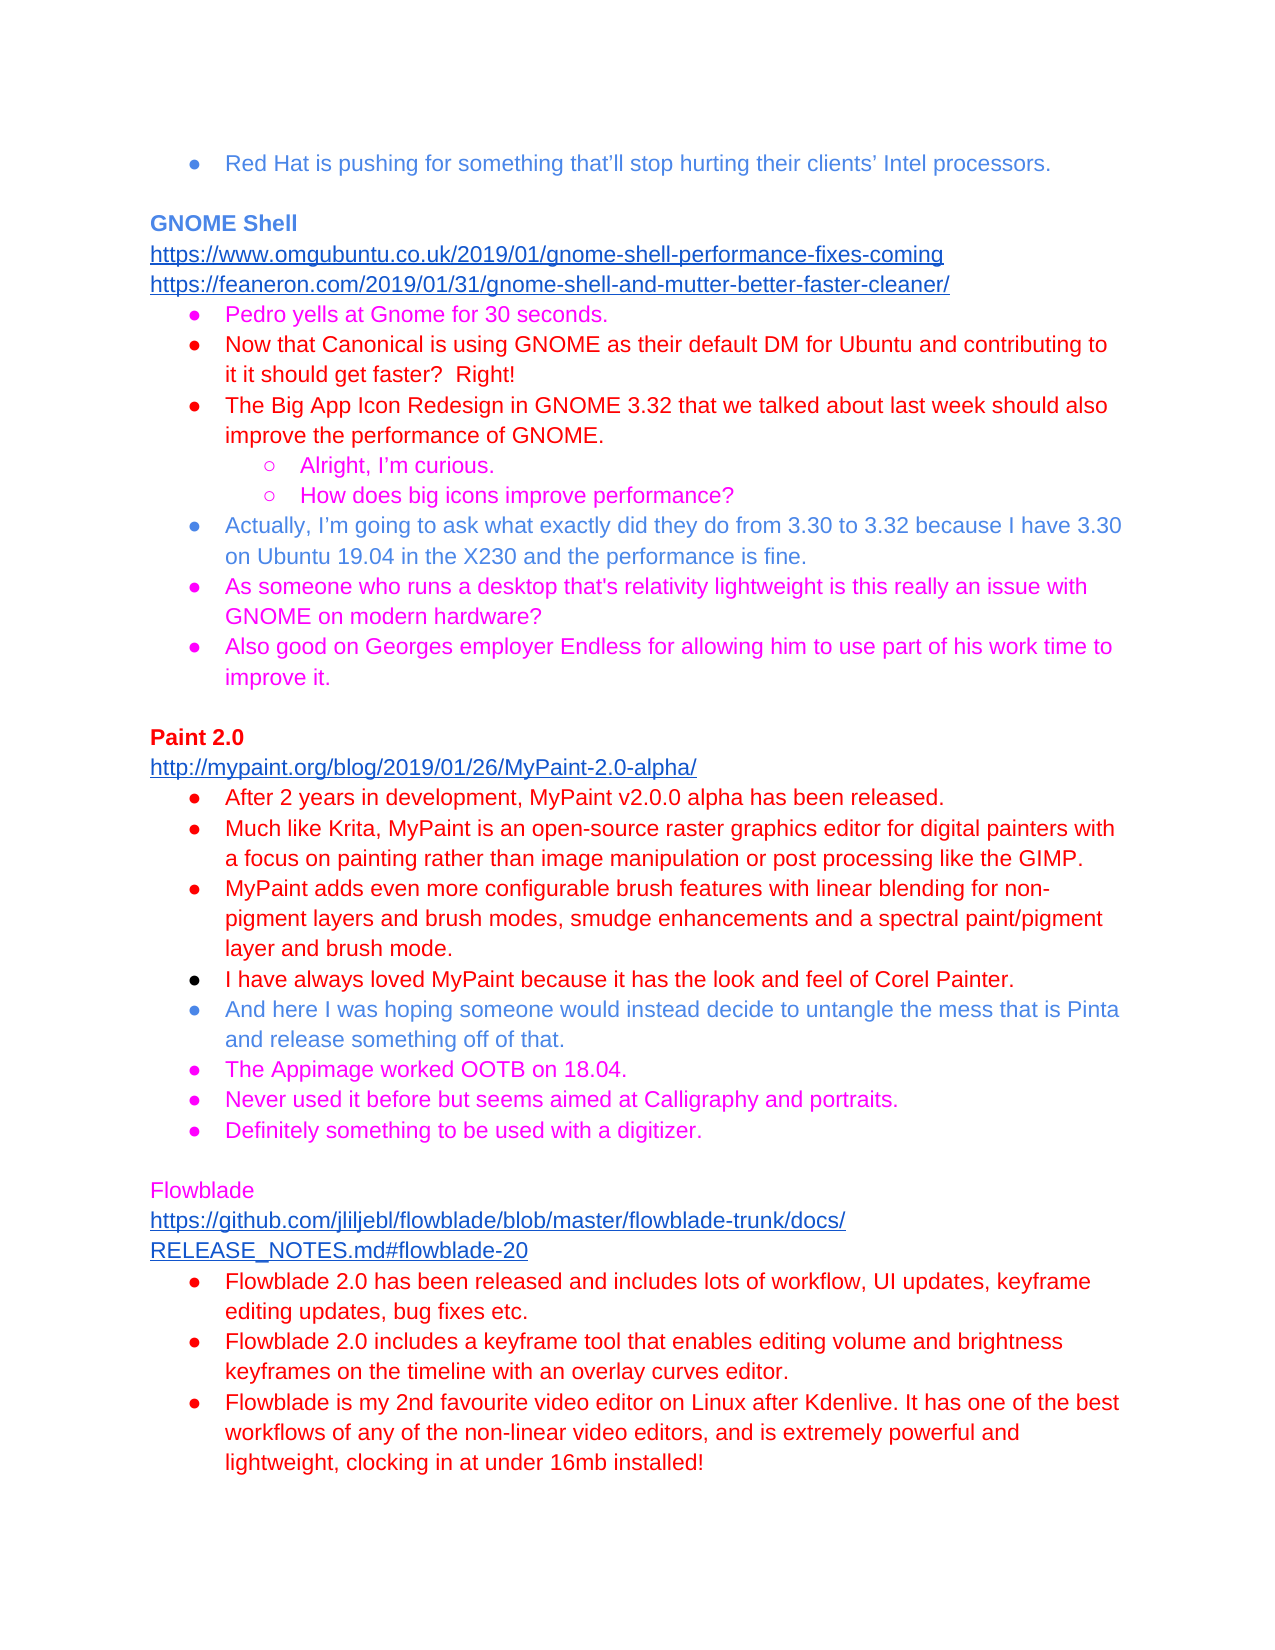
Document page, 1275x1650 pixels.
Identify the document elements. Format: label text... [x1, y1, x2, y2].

list MyPaint adds even more configurable brush features with linear blending for non-pigment layers and brush modes, smudge enhancements and a spectral paint/pigment layer and brush mode. [187, 875, 1125, 962]
text https://github.com/jliljebl/flowblade/blob/master/flowblade-trunk/docs/RELEASE_NOTES.md#flowblade-20 [150, 1207, 1125, 1264]
list Flowblade 2.0 includes a keyframe tool that enables editing volume and brightness keyframes on the timeline with an overlay curves editor. [187, 1328, 1125, 1385]
list Flowblade is my 2nd favourite video editor on Linux after Kdenlive. It has one of the best workflows of any of the non-linear video editors, and is extremely powerful and lightweight, clocking in at under 16mb installed! [187, 1388, 1125, 1475]
list Now that Canonical is using GNOME as their default DM for Ubuntu and contributing to it it should get faster? Right! [187, 331, 1125, 388]
list Never used it before but seems aimed at Calligraphy and portraits. [187, 1086, 1125, 1113]
text http://mypaint.org/blog/2019/01/26/MyPaint-2.0-alpha/ [150, 754, 1125, 781]
list Actually, I’m going to ask what exactly did they do from 3.30 to 3.32 because I have 3.30 on Ubuntu 19.04 in the X230 and the performance is fine. [187, 512, 1125, 569]
list Red Hat is pushing for something that’ll stop hurting their clients’ Intel processors. [187, 150, 1125, 176]
list Much like Krita, MyPaint is an open-source raster graphics editor for digital painters with a focus on painting rather than image manipulation or post processing like the GIMP. [187, 814, 1125, 871]
list And here I was hoping someone would instead decide to untangle the mess that is Pinta and release something off of that. [187, 996, 1125, 1052]
list After 2 years in development, MyPaint v2.0.0 alpha has been released. [187, 784, 1125, 811]
text Paint 2.0 [150, 724, 1125, 750]
list I have always loved MyPaint because it has the look and feel of Corel Painter. [187, 966, 1125, 992]
list How does big icons improve performance? [262, 482, 1125, 509]
text GNOME Shell [150, 210, 1125, 237]
text https://www.omgubuntu.co.uk/2019/01/gnome-shell-performance-fixes-coming [150, 241, 1125, 267]
list Definitely something to be used with a digitizer. [187, 1117, 1125, 1143]
text Flowblade [150, 1177, 1125, 1203]
list The Appimage worked OOTB on 18.04. [187, 1056, 1125, 1083]
list Alright, I’m curious. [262, 452, 1125, 478]
list The Big App Icon Redesign in GNOME 3.32 that we talked about last week should also improve the performance of GNOME. [187, 392, 1125, 448]
list Pedro yells at Gnome for 30 seconds. [187, 301, 1125, 327]
list As someone who runs a desktop that's relativity lightweight is this really an issue with GNOME on modern hardware? [187, 573, 1125, 629]
list Also good on Georges employer Endless for allowing him to use part of his work time to improve it. [187, 633, 1125, 690]
list Flowblade 2.0 has been released and includes lots of workflow, UI updates, keyframe editing updates, bug fixes etc. [187, 1268, 1125, 1324]
text https://feaneron.com/2019/01/31/gnome-shell-and-mutter-better-faster-cleaner/ [150, 271, 1125, 297]
